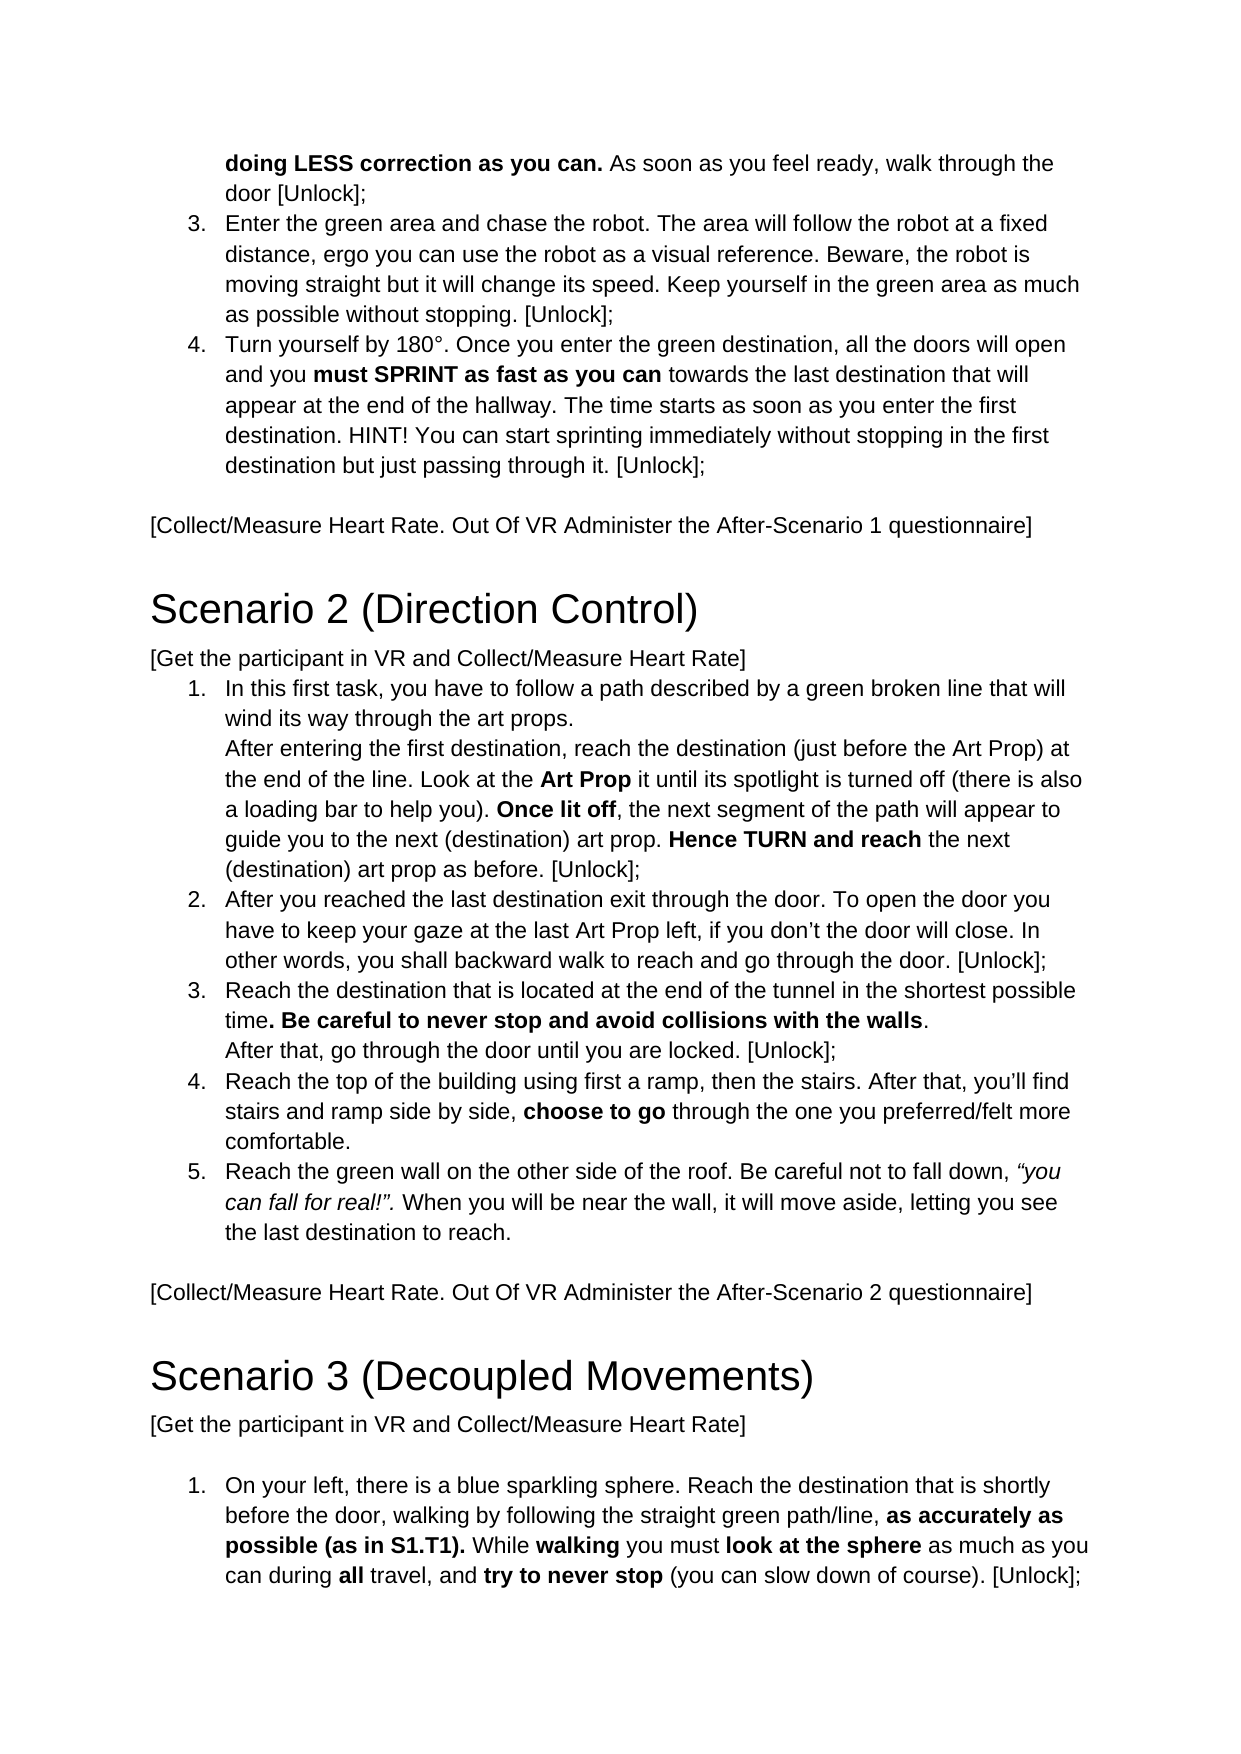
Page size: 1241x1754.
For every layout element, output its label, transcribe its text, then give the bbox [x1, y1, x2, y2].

text [Collect/Measure Heart Rate. Out Of VR Administer the After-Scenario 1 questionnaire] [150, 512, 1090, 539]
text [Collect/Measure Heart Rate. Out Of VR Administer the After-Scenario 2 questionnaire] [150, 1279, 1090, 1306]
list Reach the top of the building using first a ramp, then the stairs. After that, you’ll find stairs and ramp side by side, choose to go through the one you preferred/felt more comfortable. [187, 1068, 1090, 1154]
list doing LESS correction as you can. As soon as you feel ready, walk through the door [Unlock]; [187, 150, 1090, 207]
list In this first task, you have to follow a path described by a green broken line that will wind its way through the art props. After entering the first destination, reach the destination (just before the Art Prop) at the end of the line. Look at the Art Prop it until its spotlight is turned off (there is also a loading bar to help you). Once lit off, the next segment of the path will appear to guide you to the next (destination) art prop. Hence TURN and reach the next (destination) art prop as before. [Unlock]; [187, 675, 1090, 883]
subtitle Scenario 3 (Decoupled Movements) [150, 1351, 1090, 1399]
list On your left, there is a blue sparkling sphere. Reach the destination that is shortly before the door, walking by following the straight green path/line, as accurately as possible (as in S1.T1). While walking you must look at the sphere as much as you can during all travel, and try to never stop (you can slow down of course). [Unlock]; [187, 1472, 1090, 1589]
text [Get the participant in VR and Collect/Measure Heart Rate] [150, 645, 1090, 671]
list Enter the green area and chase the robot. The area will follow the robot at a fixed distance, ergo you can use the robot as a visual reference. Beware, the robot is moving straight but it will change its speed. Keep yourself in the green area as much as possible without stopping. [Unlock]; [187, 210, 1090, 327]
list After you reached the last destination exit through the door. To open the door you have to keep your gaze at the last Art Prop left, if you don’t the door will close. In other words, you shall backward walk to reach and go through the door. [Unlock]; [187, 886, 1090, 973]
list Reach the destination that is located at the end of the tunnel in the shortest possible time. Be careful to never stop and avoid collisions with the walls. After that, go through the door until you are locked. [Unlock]; [187, 977, 1090, 1064]
list Reach the green wall on the other side of the roof. Be careful not to fall down, “you can fall for real!”. When you will be near the wall, it will move aside, letting you see the last destination to reach. [187, 1158, 1090, 1275]
text [Get the participant in VR and Collect/Measure Heart Rate] [150, 1411, 1090, 1438]
list Turn yourself by 180°. Once you enter the green destination, all the doors will open and you must SPRINT as fast as you can towards the last destination that will appear at the end of the hallway. The time starts as soon as you enter the first destination. HINT! You can start sprinting immediately without stopping in the first destination but just passing through it. [Unlock]; [187, 331, 1090, 478]
subtitle Scenario 2 (Direction Control) [150, 584, 1090, 632]
